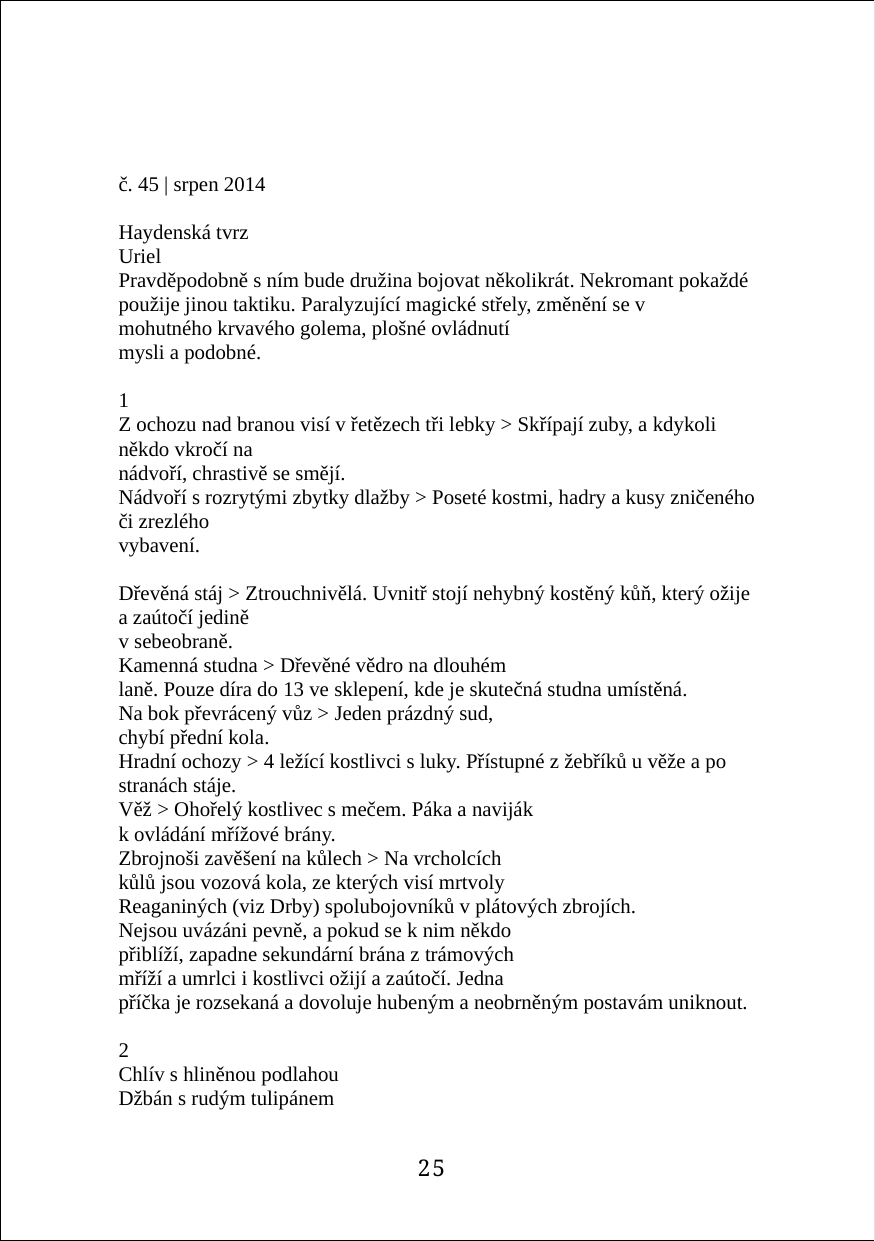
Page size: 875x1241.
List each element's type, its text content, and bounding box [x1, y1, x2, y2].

text č. 45 | srpen 2014 Haydenská tvrz Uriel Pravděpodobně s ním bude družina bojovat několikrát. Nekromant pokaždé použije jinou taktiku. Paralyzující magické střely, změnění se v mohutného krvavého golema, plošné ovládnutí mysli a podobné. 1 Z ochozu nad branou visí v řetězech tři lebky > Skřípají zuby, a kdykoli někdo vkročí na nádvoří, chrastivě se smějí. Nádvoří s rozrytými zbytky dlažby > Poseté kostmi, hadry a kusy zničeného či zrezlého vybavení. Dřevěná stáj > Ztrouchnivělá. Uvnitř stojí nehybný kostěný kůň, který ožije a zaútočí jedině v sebeobraně. Kamenná studna > Dřevěné vědro na dlouhém laně. Pouze díra do 13 ve sklepení, kde je skutečná studna umístěná. Na bok převrácený vůz > Jeden prázdný sud, chybí přední kola. Hradní ochozy > 4 ležící kostlivci s luky. Přístupné z žebříků u věže a po stranách stáje. Věž > Ohořelý kostlivec s mečem. Páka a naviják k ovládání mřížové brány. Zbrojnoši zavěšení na kůlech > Na vrcholcích kůlů jsou vozová kola, ze kterých visí mrtvoly Reaganiných (viz Drby) spolubojovníků v plátových zbrojích. Nejsou uvázáni pevně, a pokud se k nim někdo přiblíží, zapadne sekundární brána z trámových mříží a umrlci i kostlivci ožijí a zaútočí. Jedna příčka je rozsekaná a dovoluje hubeným a neobrněným postavám uniknout. 2 Chlív s hliněnou podlahou Džbán s rudým tulipánem [118, 172, 756, 1110]
